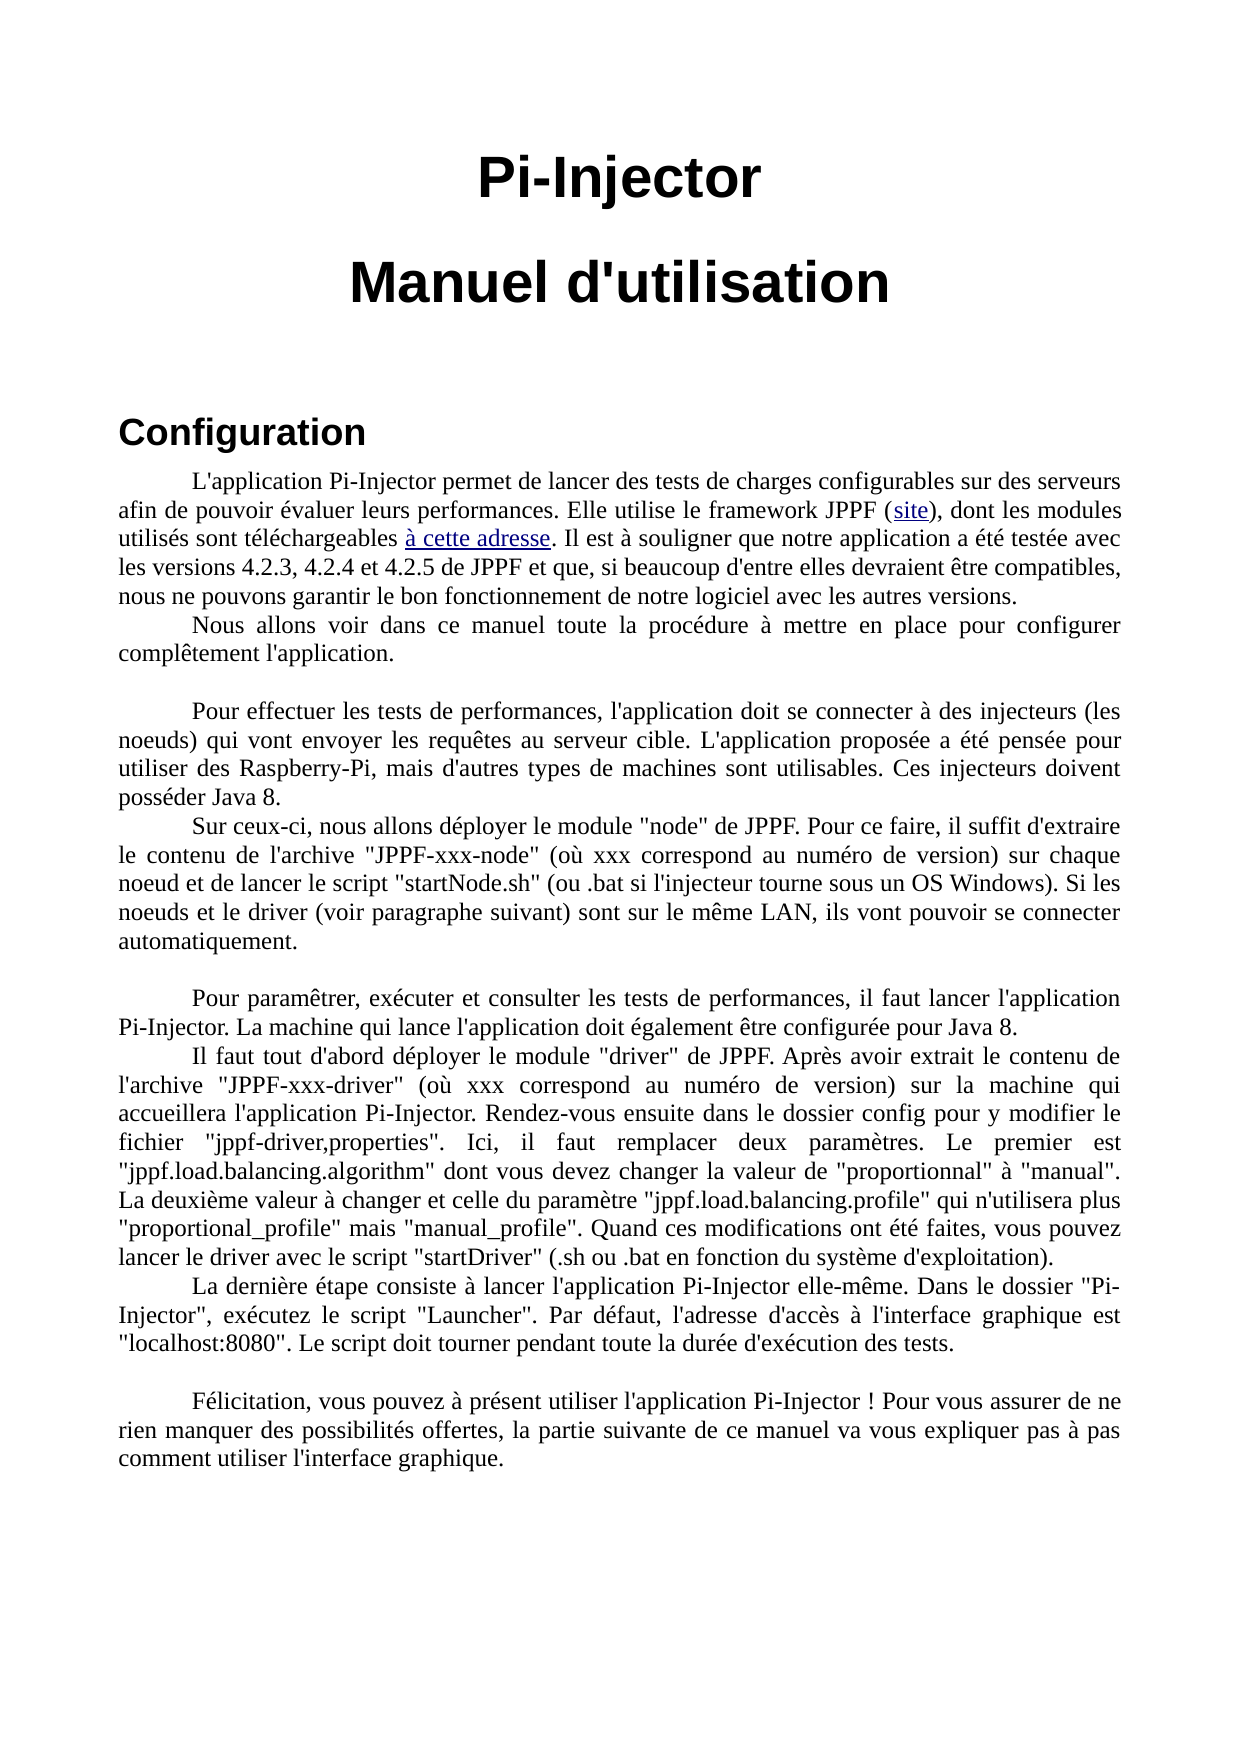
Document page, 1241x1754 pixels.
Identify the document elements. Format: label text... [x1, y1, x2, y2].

text Sur ceux-ci, nous allons déployer le module "node" de JPPF. Pour ce faire, il suffit d'extraire le contenu de l'archive "JPPF-xxx-node" (où xxx correspond au numéro de version) sur chaque noeud et de lancer le script "startNode.sh" (ou .bat si l'injecteur tourne sous un OS Windows). Si les noeuds et le driver (voir paragraphe suivant) sont sur le même LAN, ils vont pouvoir se connecter automatiquement. [118, 811, 1122, 955]
text Nous allons voir dans ce manuel toute la procédure à mettre en place pour configurer complêtement l'application. [118, 610, 1122, 667]
text L'application Pi-Injector permet de lancer des tests de charges configurables sur des serveurs afin de pouvoir évaluer leurs performances. Elle utilise le framework JPPF (site), dont les modules utilisés sont téléchargeables à cette adresse. Il est à souligner que notre application a été testée avec les versions 4.2.3, 4.2.4 et 4.2.5 de JPPF et que, si beaucoup d'entre elles devraient être compatibles, nous ne pouvons garantir le bon fonctionnement de notre logiciel avec les autres versions. [118, 466, 1122, 610]
title Manuel d'utilisation [118, 248, 1122, 315]
text Félicitation, vous pouvez à présent utiliser l'application Pi-Injector ! Pour vous assurer de ne rien manquer des possibilités offertes, la partie suivante de ce manuel va vous expliquer pas à pas comment utiliser l'interface graphique. [118, 1386, 1122, 1472]
title Pi-Injector [118, 143, 1122, 210]
text La dernière étape consiste à lancer l'application Pi-Injector elle-même. Dans le dossier "Pi-Injector", exécutez le script "Launcher". Par défaut, l'adresse d'accès à l'interface graphique est "localhost:8080". Le script doit tourner pendant toute la durée d'exécution des tests. [118, 1271, 1122, 1357]
text Pour effectuer les tests de performances, l'application doit se connecter à des injecteurs (les noeuds) qui vont envoyer les requêtes au serveur cible. L'application proposée a été pensée pour utiliser des Raspberry-Pi, mais d'autres types de machines sont utilisables. Ces injecteurs doivent posséder Java 8. [118, 696, 1122, 811]
text Il faut tout d'abord déployer le module "driver" de JPPF. Après avoir extrait le contenu de l'archive "JPPF-xxx-driver" (où xxx correspond au numéro de version) sur la machine qui accueillera l'application Pi-Injector. Rendez-vous ensuite dans le dossier config pour y modifier le fichier "jppf-driver,properties". Ici, il faut remplacer deux paramètres. Le premier est "jppf.load.balancing.algorithm" dont vous devez changer la valeur de "proportionnal" à "manual". La deuxième valeur à changer et celle du paramètre "jppf.load.balancing.profile" qui n'utilisera plus "proportional_profile" mais "manual_profile". Quand ces modifications ont été faites, vous pouvez lancer le driver avec le script "startDriver" (.sh ou .bat en fonction du système d'exploitation). [118, 1041, 1122, 1271]
text Pour paramêtrer, exécuter et consulter les tests de performances, il faut lancer l'application Pi-Injector. La machine qui lance l'application doit également être configurée pour Java 8. [118, 983, 1122, 1041]
subtitle Configuration [118, 410, 1122, 453]
